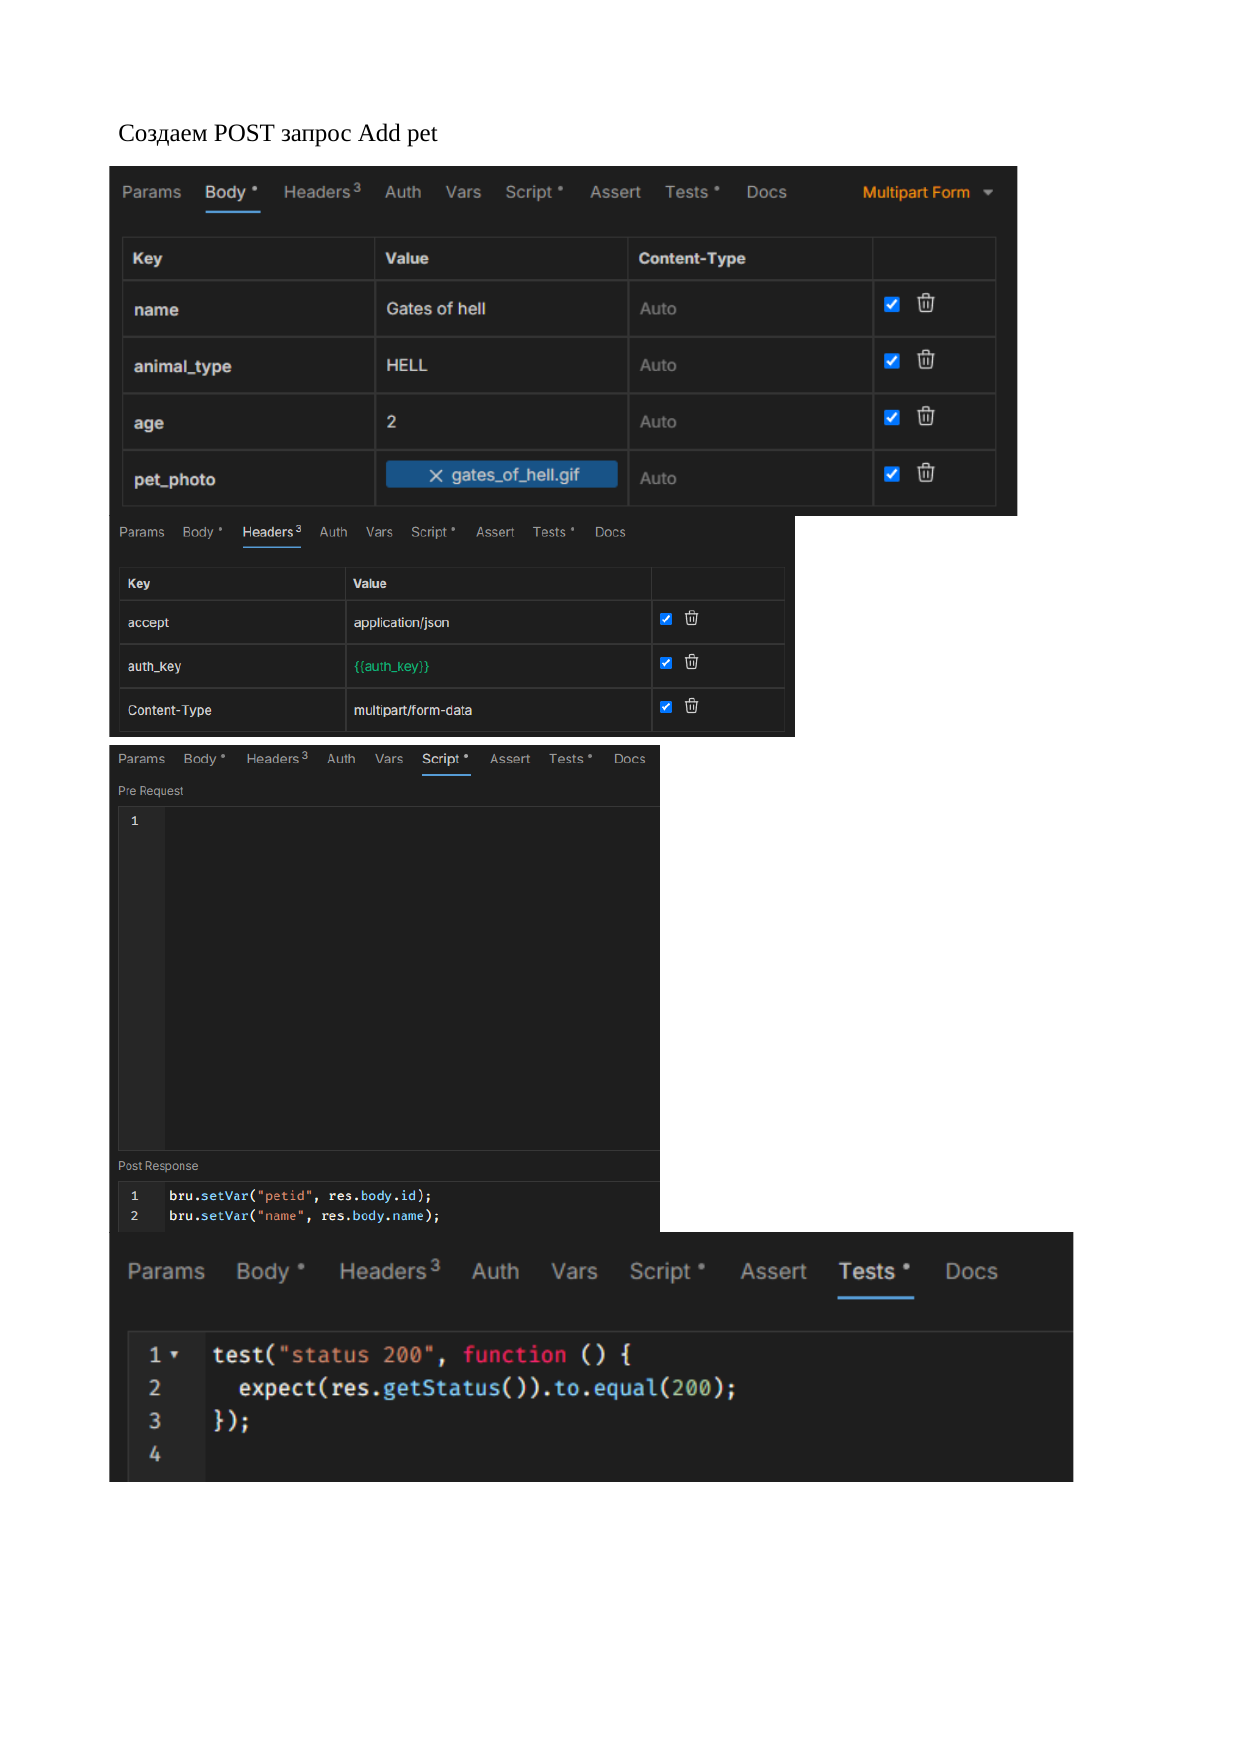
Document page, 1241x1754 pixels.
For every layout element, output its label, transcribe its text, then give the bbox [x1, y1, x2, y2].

text Создаем POST запрос Add pet [118, 118, 1122, 147]
picture [109, 166, 1018, 737]
picture [109, 745, 1074, 1482]
